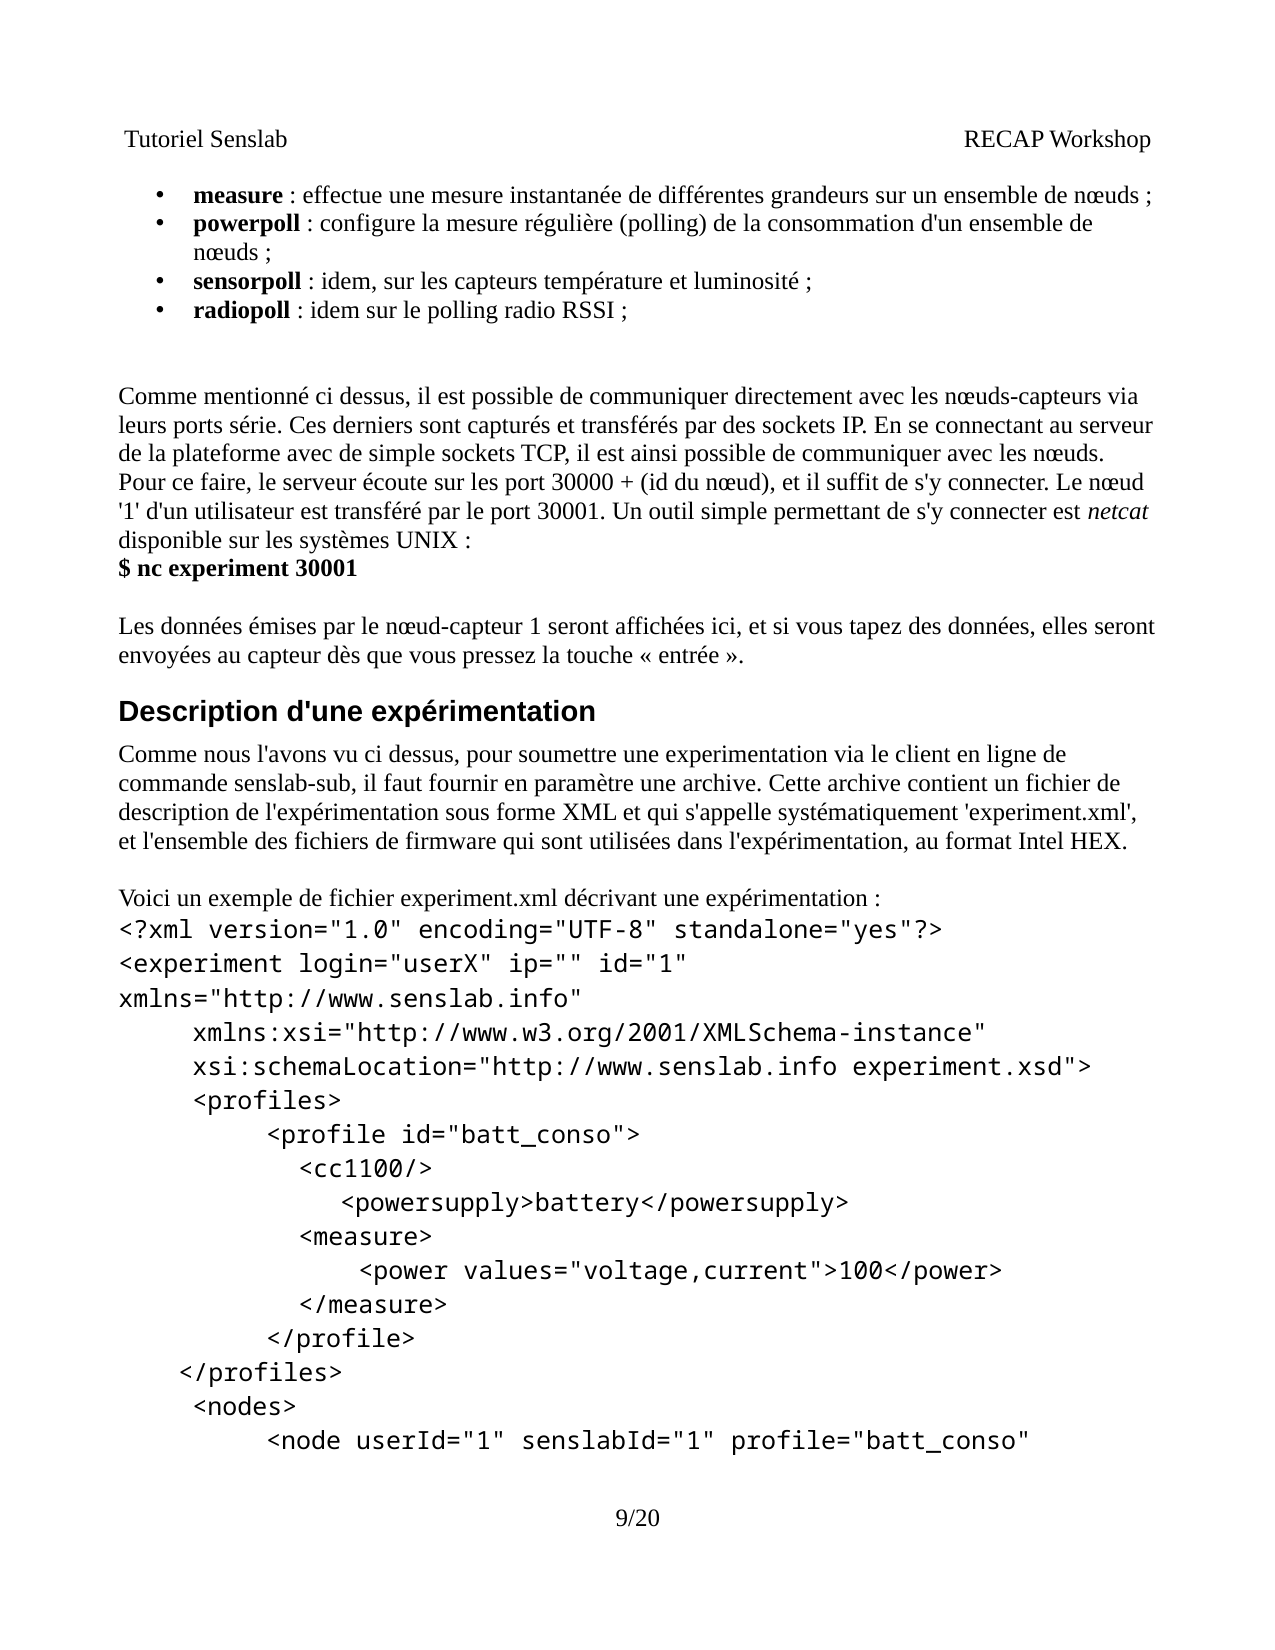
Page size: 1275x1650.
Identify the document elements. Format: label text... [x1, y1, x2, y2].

text <experiment login="userX" ip="" id="1" xmlns="http://www.senslab.info" [118, 946, 1157, 1014]
text Pour ce faire, le serveur écoute sur les port 30000 + (id du nœud), et il suffit de s'y connecter. Le nœud '1' d'un utilisateur est transféré par le port 30001. Un outil simple permettant de s'y connecter est netcat disponible sur les systèmes UNIX : [118, 467, 1157, 553]
list powerpoll : configure la mesure régulière (polling) de la consommation d'un ensemble de nœuds ; [156, 208, 1157, 266]
list measure : effectue une mesure instantanée de différentes grandeurs sur un ensemble de nœuds ; [156, 180, 1157, 208]
text Comme nous l'avons vu ci dessus, pour soumettre une experimentation via le client en ligne de commande senslab-sub, il faut fournir en paramètre une archive. Cette archive contient un fichier de description de l'expérimentation sous forme XML et qui s'appelle systématiquement 'experiment.xml', et l'ensemble des fichiers de firmware qui sont utilisées dans l'expérimentation, au format Intel HEX. [118, 739, 1157, 854]
text xmlns:xsi="http://www.w3.org/2001/XMLSchema-instance" [118, 1014, 1157, 1048]
subtitle Description d'une expérimentation [118, 693, 1157, 727]
text <node userId="1" senslabId="1" profile="batt_conso" [118, 1423, 1157, 1457]
text Voici un exemple de fichier experiment.xml décrivant une expérimentation : [118, 883, 1157, 912]
text xsi:schemaLocation="http://www.senslab.info experiment.xsd"> [118, 1048, 1157, 1082]
text <profile id="batt_conso"> [118, 1116, 1157, 1151]
text </profiles> [118, 1355, 1157, 1389]
text <powersupply>battery</powersupply> [118, 1184, 1157, 1219]
text <cc1100/> [118, 1151, 1157, 1184]
text <?xml version="1.0" encoding="UTF-8" standalone="yes"?> [118, 912, 1157, 946]
text $ nc experiment 30001 [118, 553, 1157, 582]
text </measure> [118, 1287, 1157, 1321]
list radiopoll : idem sur le polling radio RSSI ; [156, 295, 1157, 323]
list sensorpoll : idem, sur les capteurs température et luminosité ; [156, 266, 1157, 295]
text <nodes> [118, 1389, 1157, 1423]
text Les données émises par le nœud-capteur 1 seront affichées ici, et si vous tapez des données, elles seront envoyées au capteur dès que vous pressez la touche « entrée ». [118, 611, 1157, 668]
text <measure> [118, 1219, 1157, 1253]
text </profile> [118, 1321, 1157, 1355]
text Comme mentionné ci dessus, il est possible de communiquer directement avec les nœuds-capteurs via leurs ports série. Ces derniers sont capturés et transférés par des sockets IP. En se connectant au serveur de la plateforme avec de simple sockets TCP, il est ainsi possible de communiquer avec les nœuds. [118, 381, 1157, 467]
text <profiles> [118, 1082, 1157, 1116]
text <power values="voltage,current">100</power> [118, 1253, 1157, 1287]
